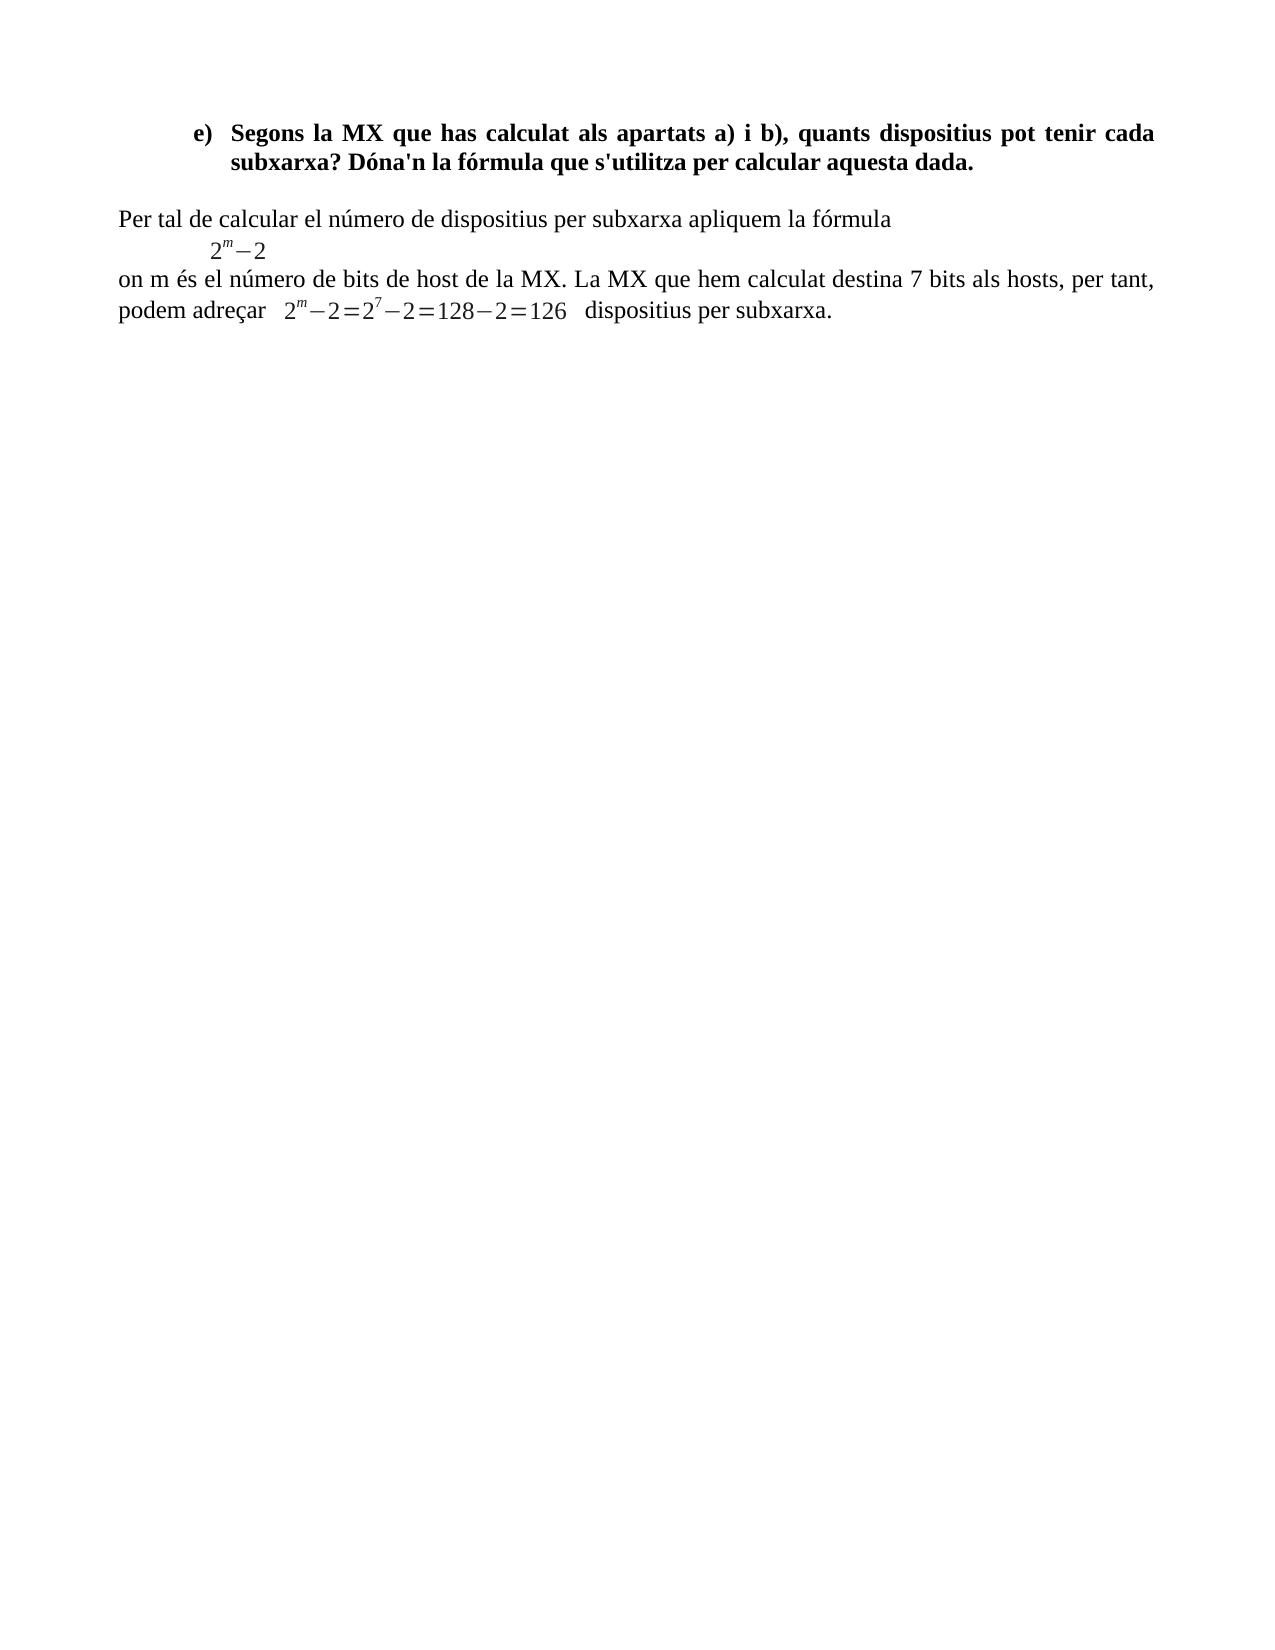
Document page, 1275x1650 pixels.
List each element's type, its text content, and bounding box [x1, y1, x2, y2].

text on m és el número de bits de host de la MX. La MX que hem calculat destina 7 bits als hosts, per tant, podem adreçardispositius per subxarxa. [118, 264, 1157, 324]
list Segons la MX que has calculat als apartats a) i b), quants dispositius pot tenir cada subxarxa? Dóna'n la fórmula que s'utilitza per calcular aquesta dada. [193, 118, 1157, 176]
text Per tal de calcular el número de dispositius per subxarxa apliquem la fórmula [118, 204, 1157, 233]
